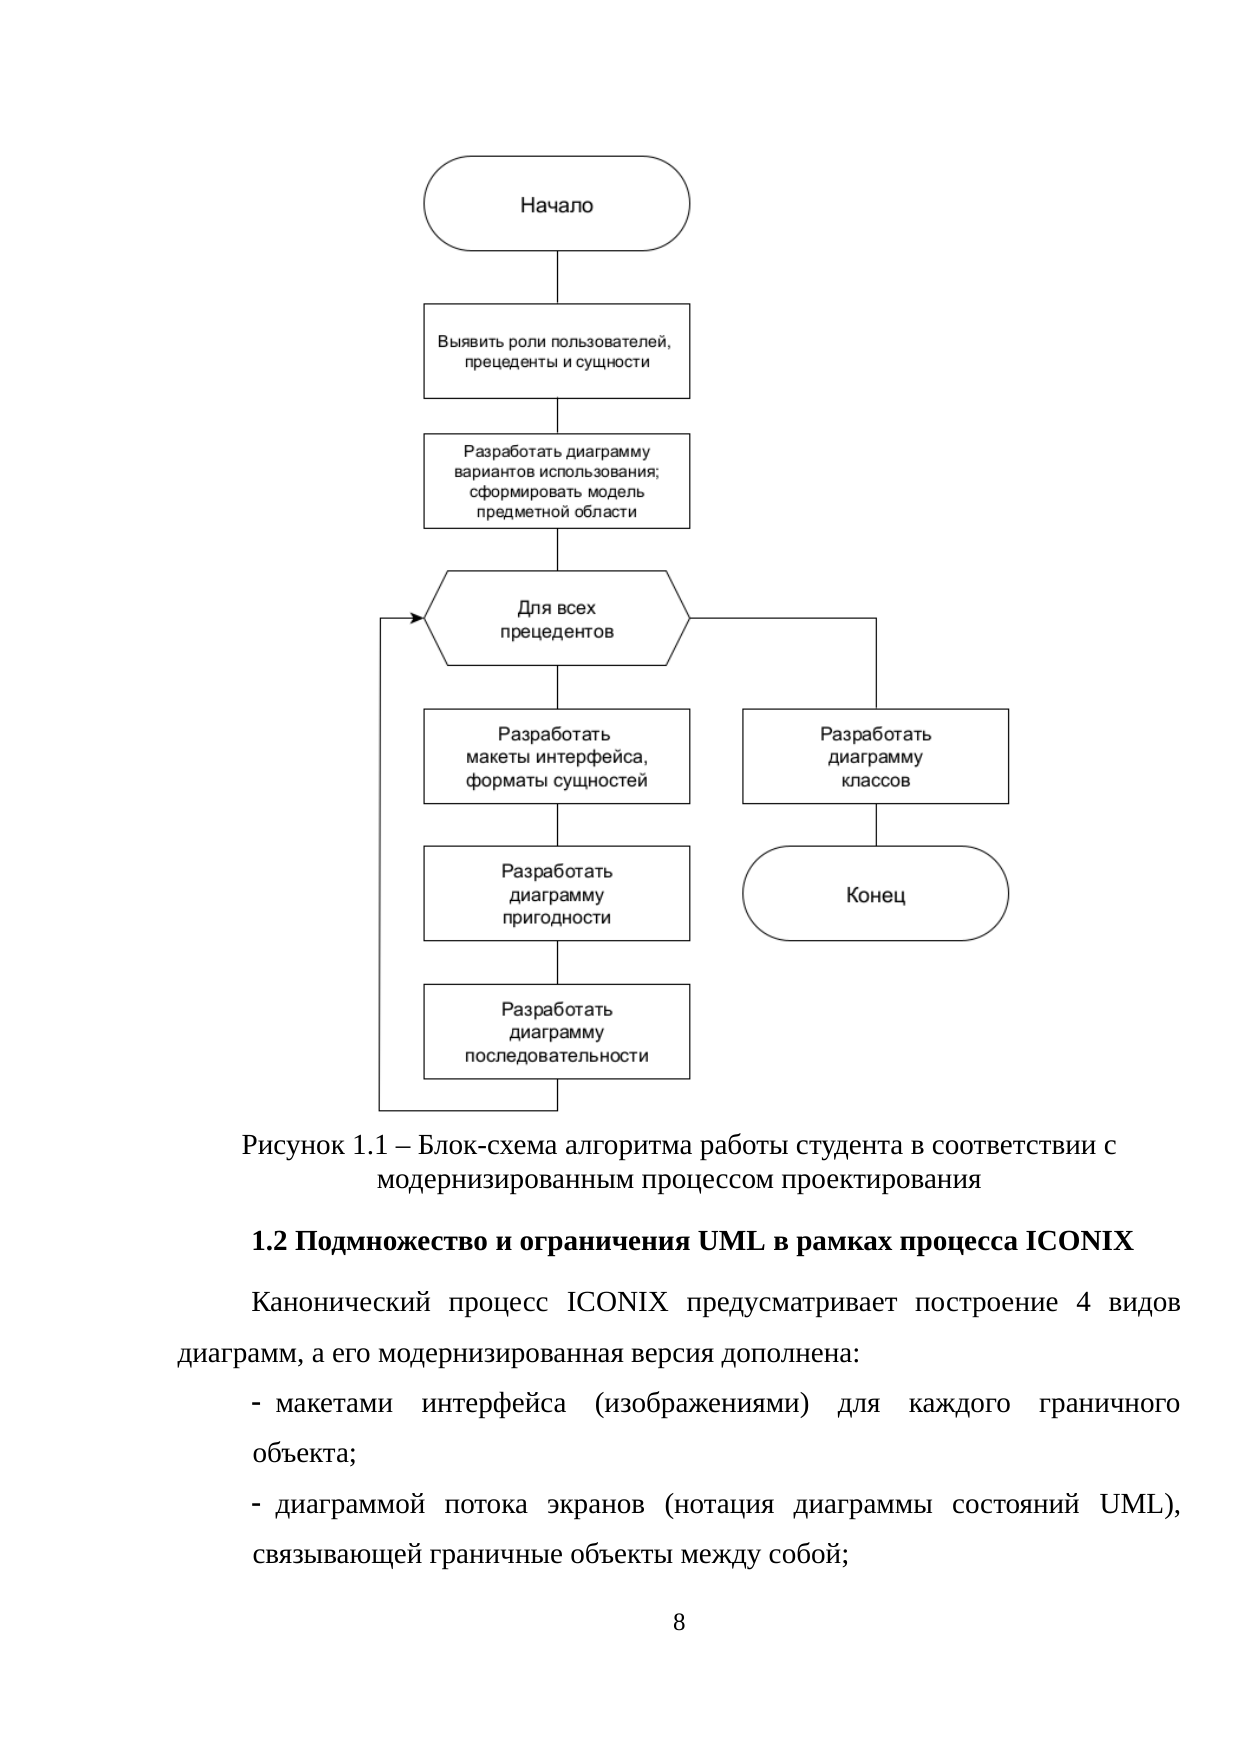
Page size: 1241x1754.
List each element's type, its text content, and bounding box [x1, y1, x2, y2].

list диаграммой потока экранов (нотация диаграммы состояний UML), связывающей граничные объекты между собой; [251, 1486, 1181, 1570]
text Рисунок 1.1 – Блок-схема алгоритма работы студента в соответствии с модернизированным процессом проектирования [177, 132, 1181, 1194]
list макетами интерфейса (изображениями) для каждого граничного объекта; [251, 1385, 1181, 1469]
picture [361, 138, 1027, 1128]
text Канонический процесс ICONIX предусматривает построение 4 видов диаграмм, а его модернизированная версия дополнена: [177, 1284, 1181, 1368]
subtitle Подмножество и ограничения UML в рамках процесса ICONIX [177, 1223, 1181, 1256]
